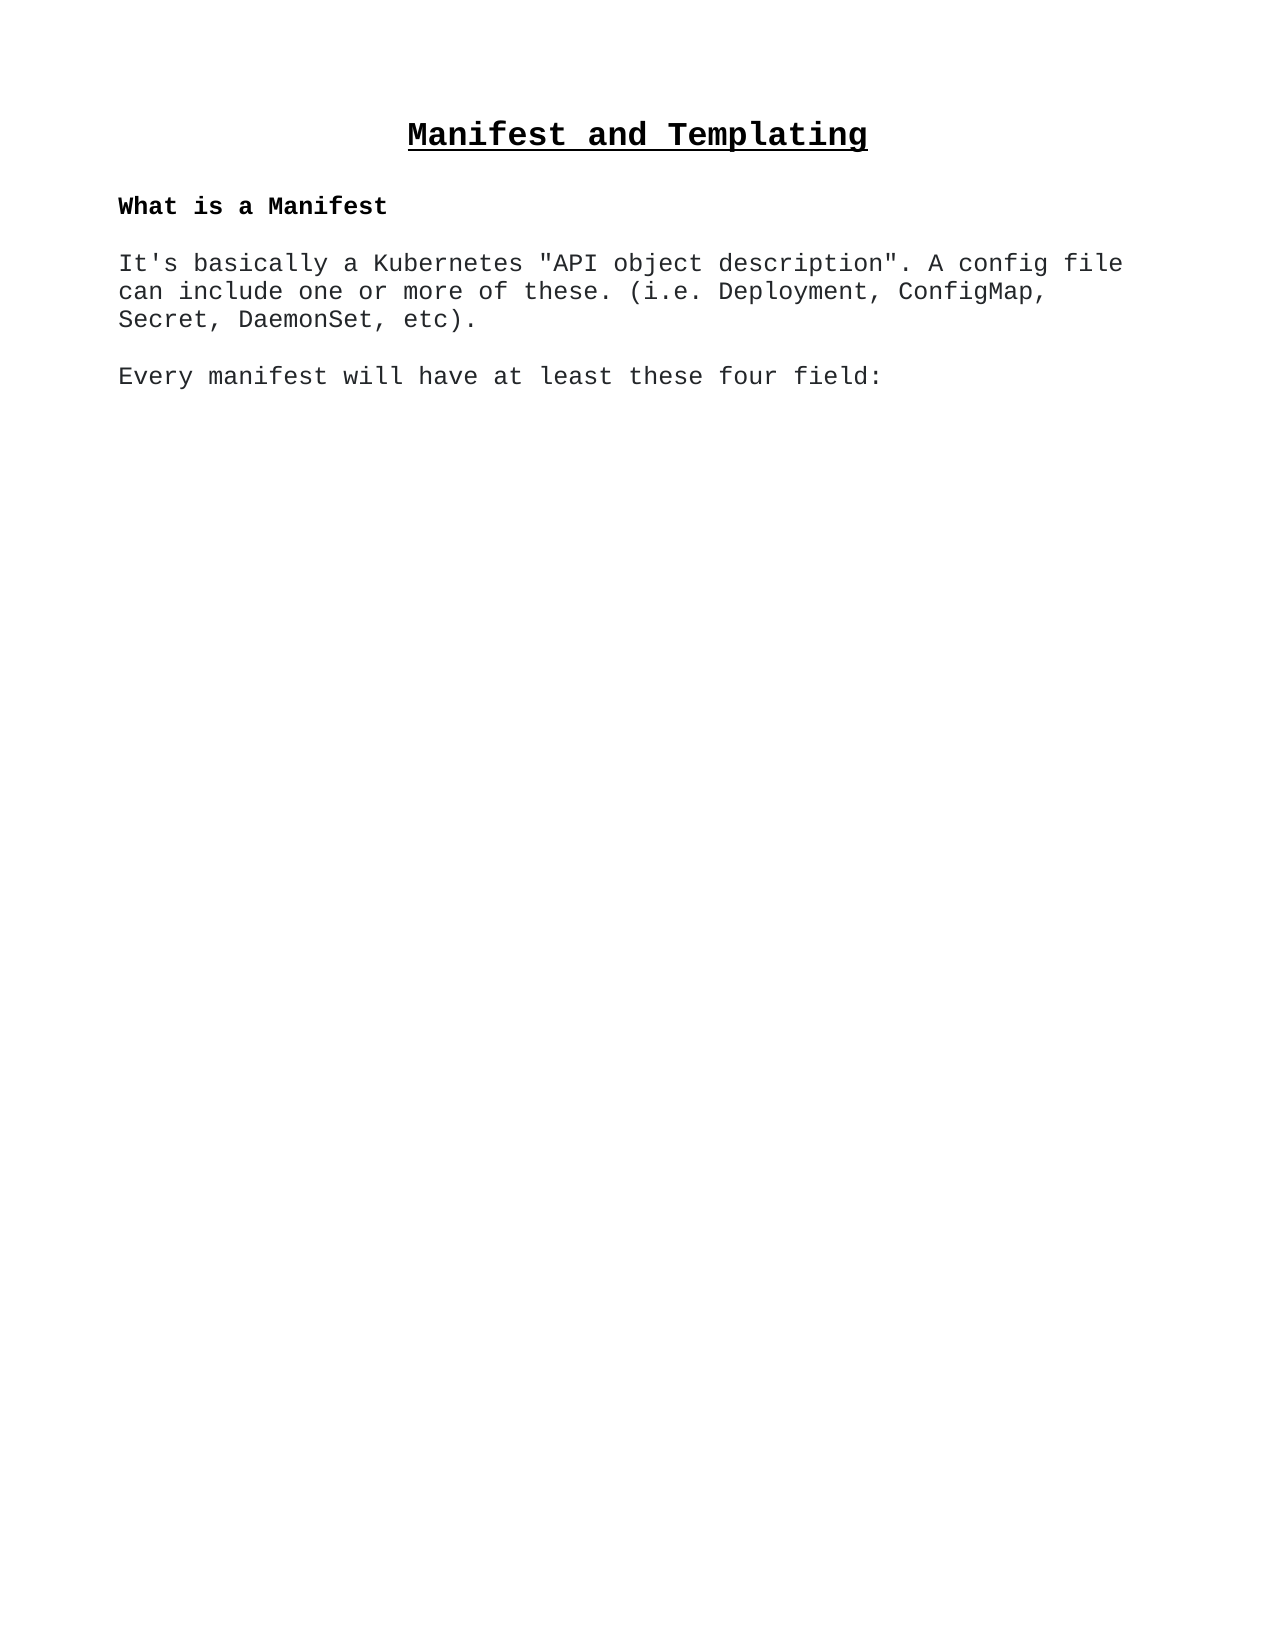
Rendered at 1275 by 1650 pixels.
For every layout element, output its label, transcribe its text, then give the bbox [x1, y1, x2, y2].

text It's basically a Kubernetes "API object description". A config file can include one or more of these. (i.e. Deployment, ConfigMap, Secret, DaemonSet, etc). [118, 250, 1157, 335]
text Manifest and Templating [118, 118, 1157, 156]
text Every manifest will have at least these four field: [118, 364, 1157, 392]
text What is a Manifest [118, 194, 1157, 222]
